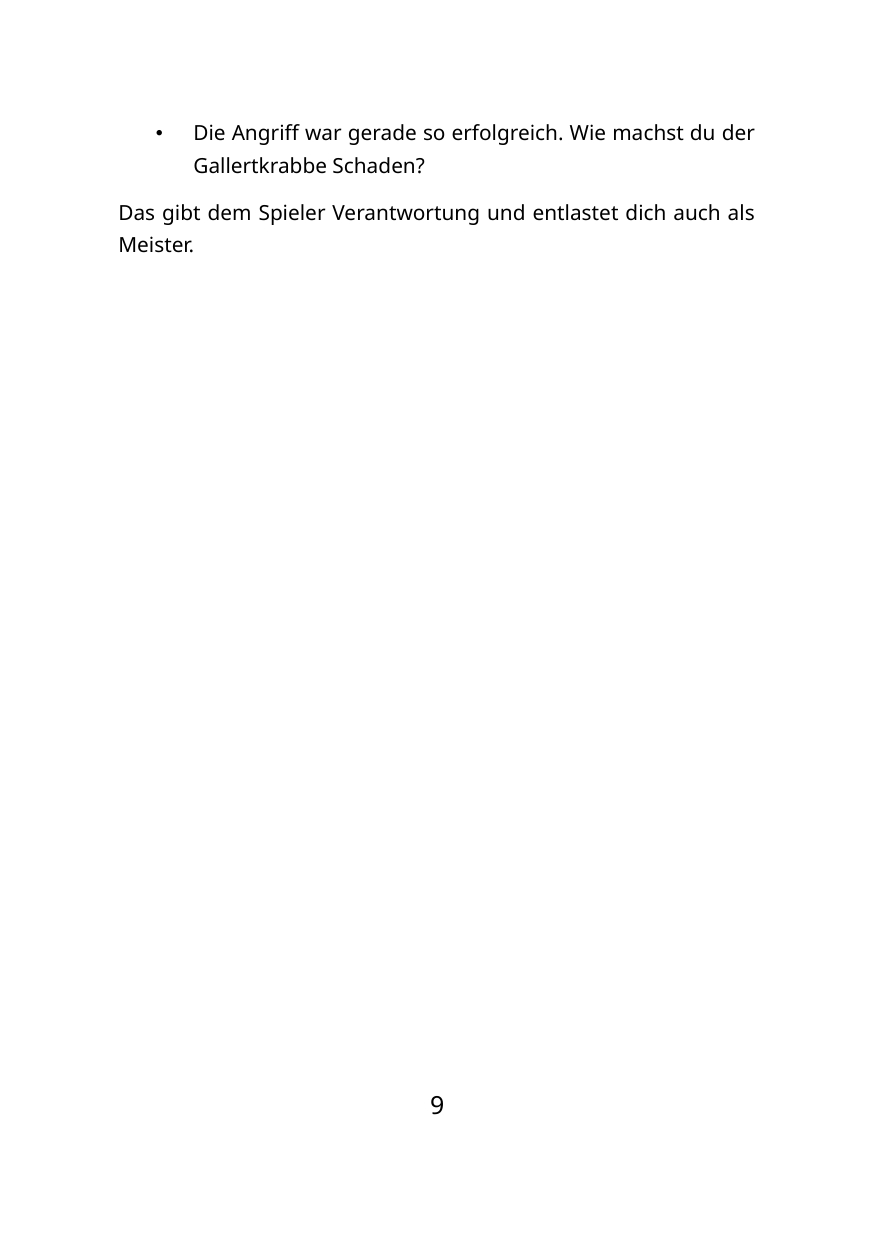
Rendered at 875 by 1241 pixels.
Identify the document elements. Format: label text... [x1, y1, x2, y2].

list Die Angriff war gerade so erfolgreich. Wie machst du der Gallertkrabbe Schaden? [156, 118, 756, 179]
text Das gibt dem Spieler Verantwortung und entlastet dich auch als Meister. [118, 198, 756, 259]
